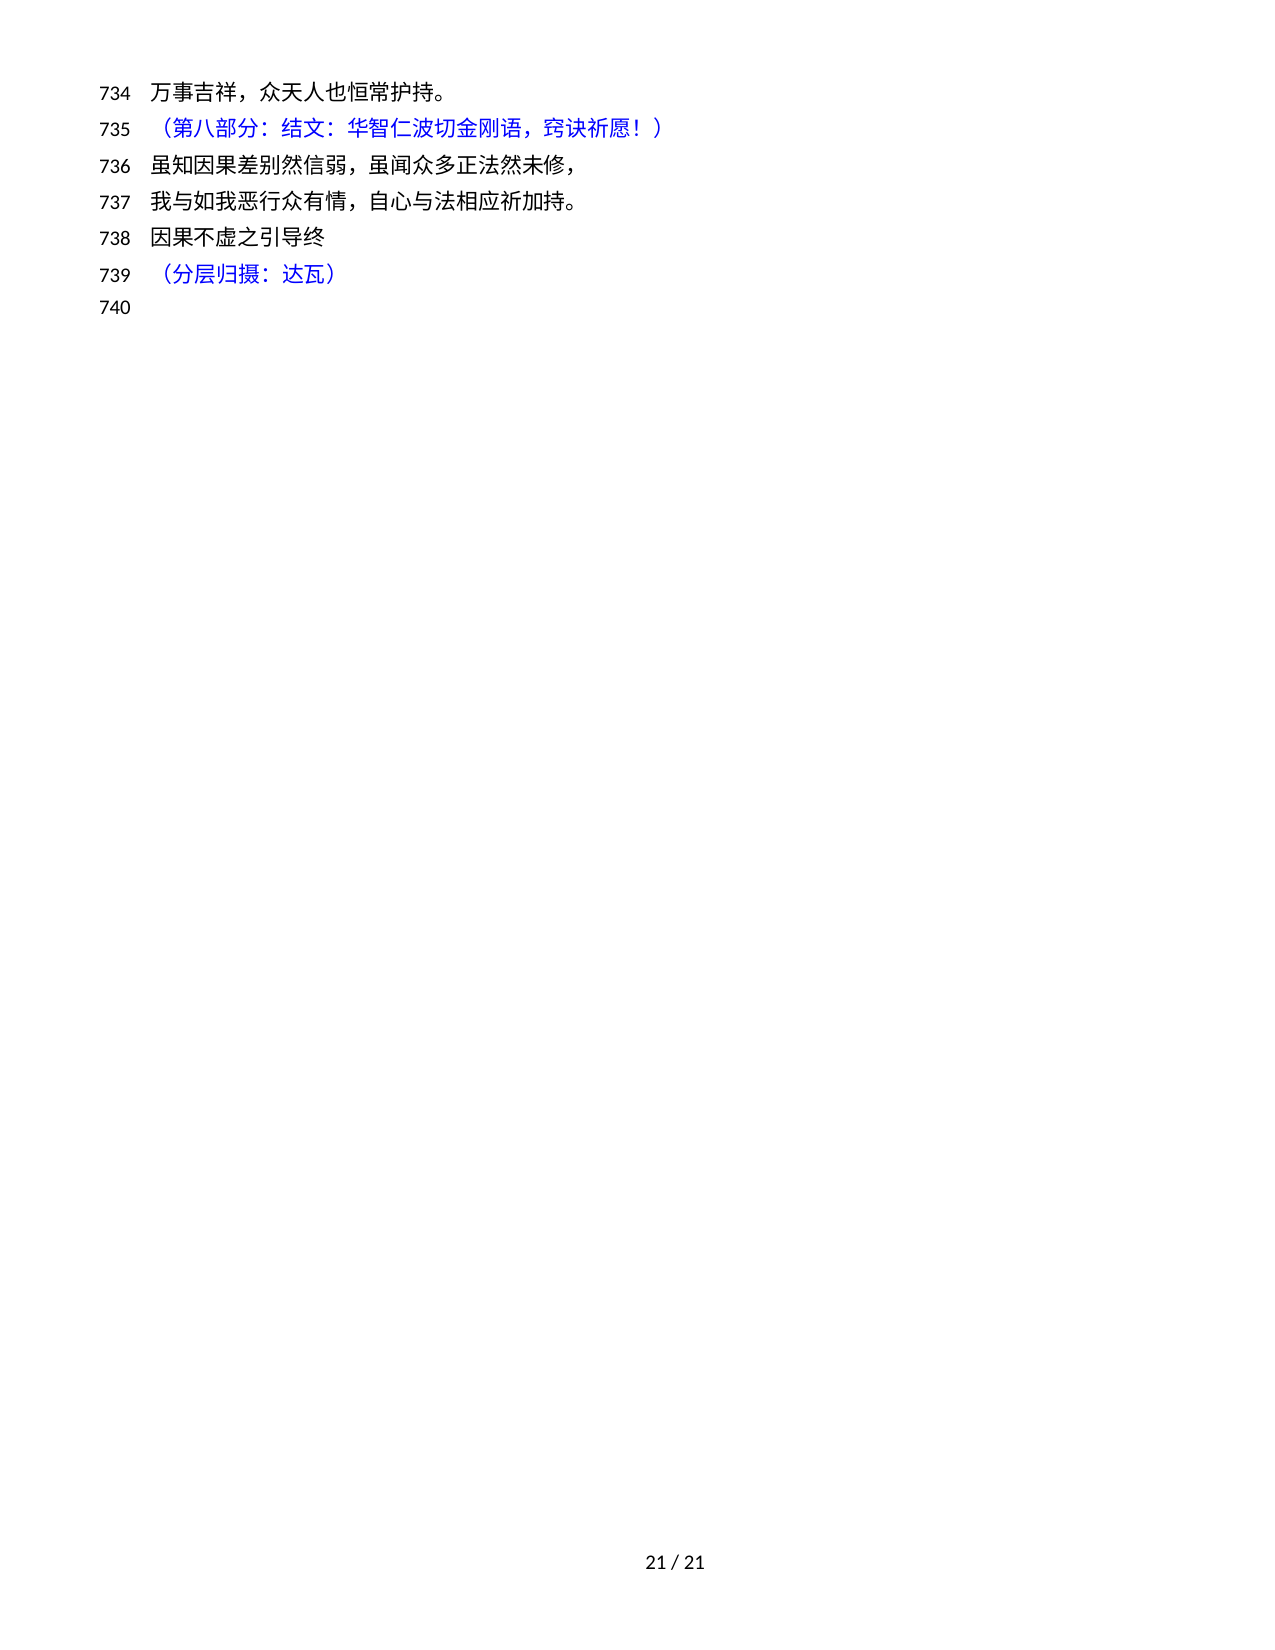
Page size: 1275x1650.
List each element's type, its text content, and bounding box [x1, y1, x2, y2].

text 我与如我恶行众有情，自心与法相应祈加持。 [150, 184, 1200, 216]
text 因果不虚之引导终 [150, 220, 1200, 252]
text 万事吉祥，众天人也恒常护持。 [150, 75, 1200, 107]
text （第八部分：结文：华智仁波切金刚语，窍诀祈愿！） [150, 111, 1200, 143]
text 虽知因果差别然信弱，虽闻众多正法然未修， [150, 148, 1200, 179]
text （分层归摄：达瓦） [150, 257, 1200, 288]
